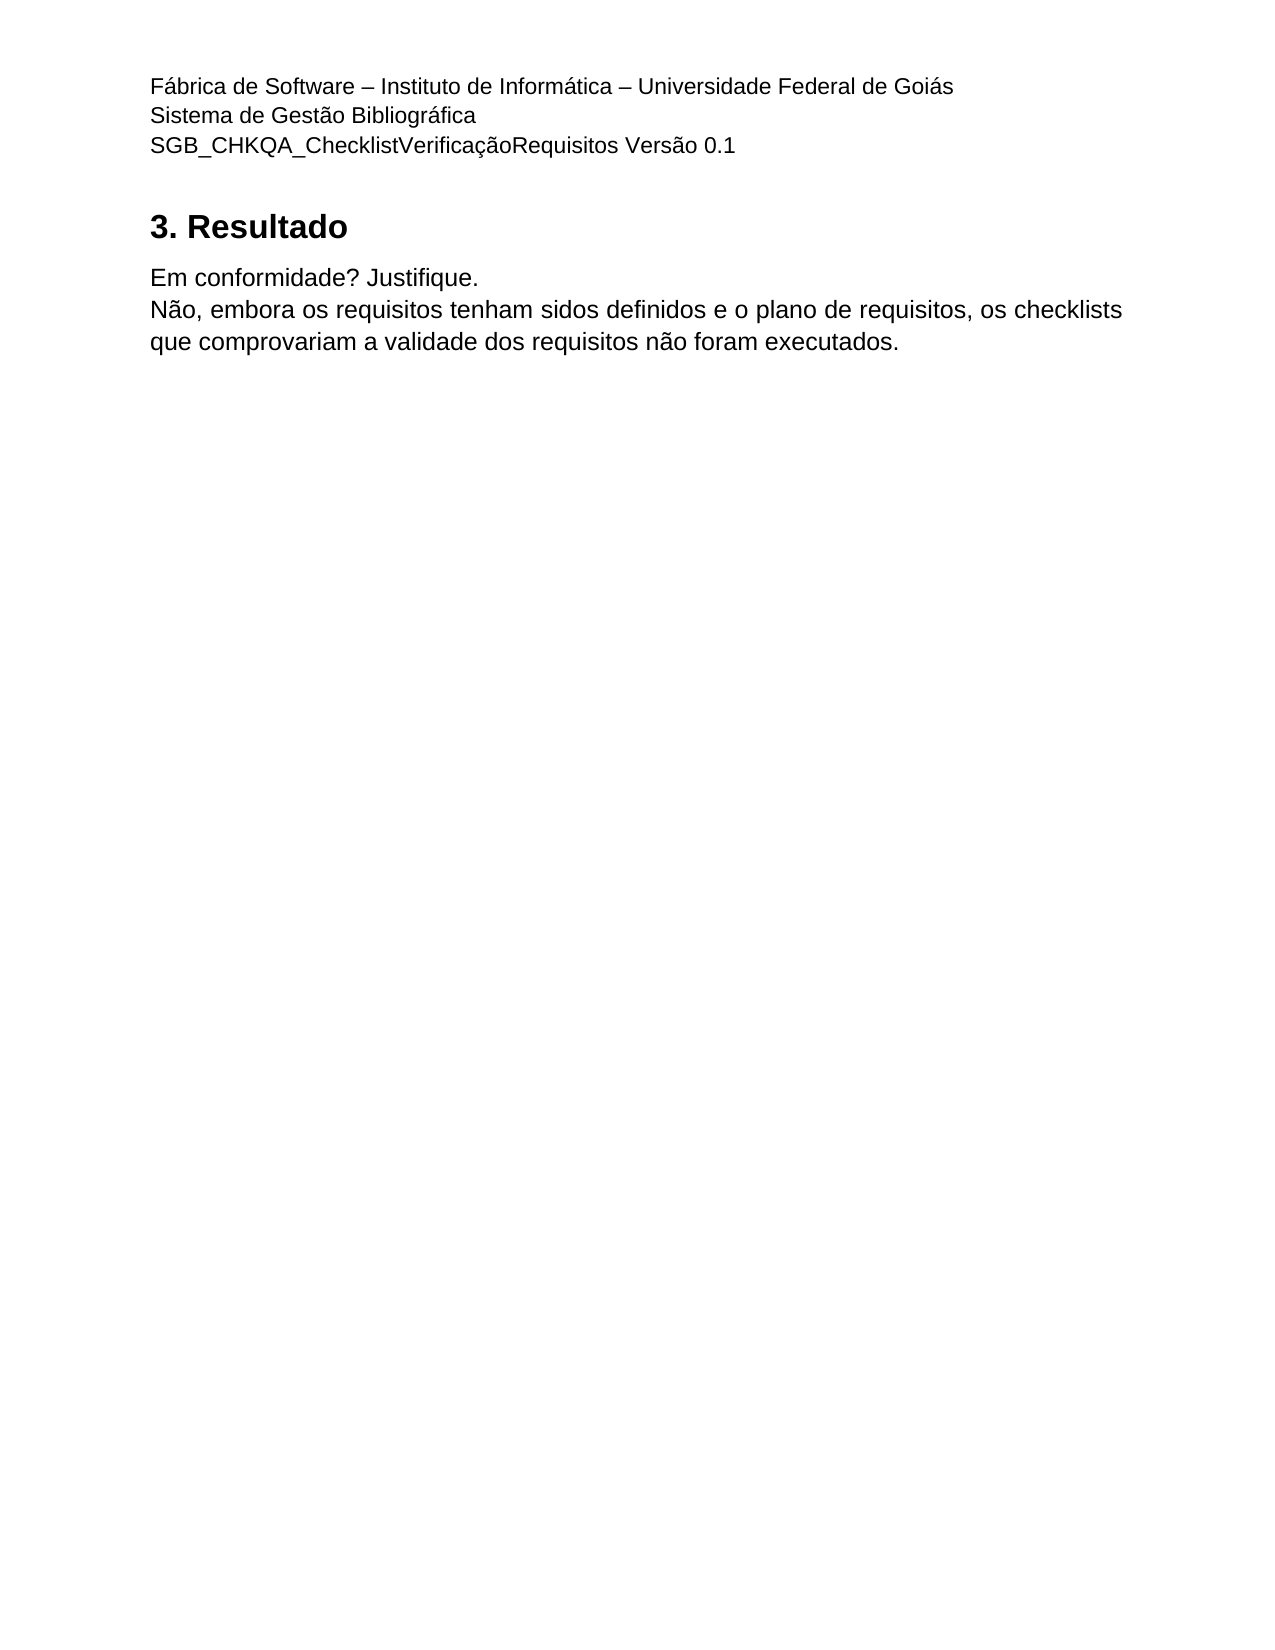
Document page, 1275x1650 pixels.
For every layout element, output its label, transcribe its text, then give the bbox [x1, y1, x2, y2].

text Não, embora os requisitos tenham sidos definidos e o plano de requisitos, os checklists que comprovariam a validade dos requisitos não foram executados. [150, 296, 1125, 356]
text Em conformidade? Justifique. [150, 263, 1125, 291]
subtitle 3. Resultado [150, 208, 1125, 245]
